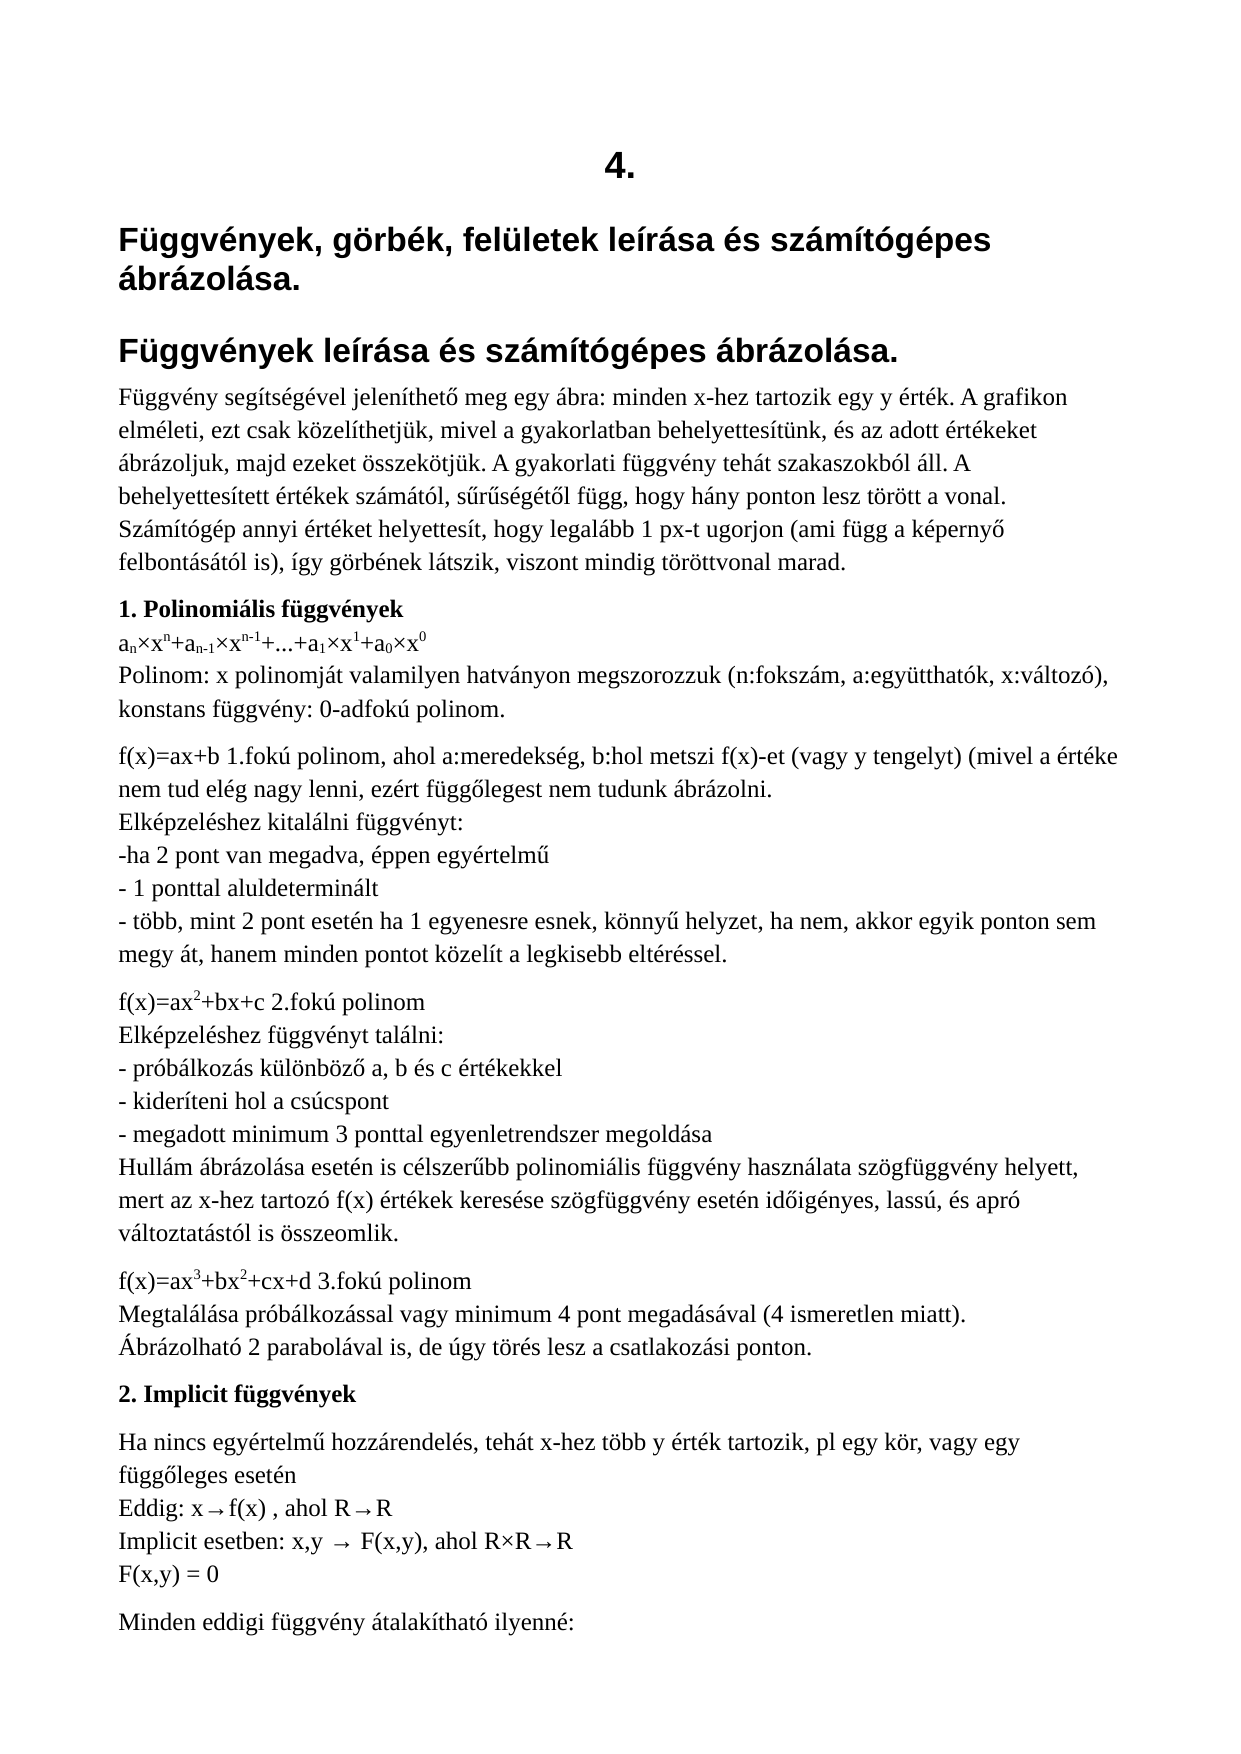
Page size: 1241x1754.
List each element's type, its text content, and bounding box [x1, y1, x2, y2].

text Ha nincs egyértelmű hozzárendelés, tehát x-hez több y érték tartozik, pl egy kör, vagy egy függőleges esetén Eddig: x→f(x) , ahol R→R Implicit esetben: x,y → F(x,y), ahol R×R→R F(x,y) = 0 [118, 1427, 1122, 1588]
text 2. Implicit függvények [118, 1379, 1122, 1408]
text f(x)=ax+b 1.fokú polinom, ahol a:meredekség, b:hol metszi f(x)-et (vagy y tengelyt) (mivel a értéke nem tud elég nagy lenni, ezért függőlegest nem tudunk ábrázolni. Elképzeléshez kitalálni függvényt: -ha 2 pont van megadva, éppen egyértelmű - 1 ponttal aluldeterminált - több, mint 2 pont esetén ha 1 egyenesre esnek, könnyű helyzet, ha nem, akkor egyik ponton sem megy át, hanem minden pontot közelít a legkisebb eltéréssel. [118, 741, 1122, 968]
subtitle Függvények, görbék, felületek leírása és számítógépes ábrázolása. [118, 220, 1122, 297]
subtitle 4. [118, 143, 1122, 187]
text f(x)=ax2+bx+c 2.fokú polinom Elképzeléshez függvényt találni: - próbálkozás különböző a, b és c értékekkel - kideríteni hol a csúcspont - megadott minimum 3 ponttal egyenletrendszer megoldása Hullám ábrázolása esetén is célszerűbb polinomiális függvény használata szögfüggvény helyett, mert az x-hez tartozó f(x) értékek keresése szögfüggvény esetén időigényes, lassú, és apró változtatástól is összeomlik. [118, 987, 1122, 1247]
text f(x)=ax3+bx2+cx+d 3.fokú polinom Megtalálása próbálkozással vagy minimum 4 pont megadásával (4 ismeretlen miatt). Ábrázolható 2 parabolával is, de úgy törés lesz a csatlakozási ponton. [118, 1266, 1122, 1361]
text 1. Polinomiális függvények an×xn+an-1×xn-1+...+a1×x1+a0×x0 Polinom: x polinomját valamilyen hatványon megszorozzuk (n:fokszám, a:együtthatók, x:változó), konstans függvény: 0-adfokú polinom. [118, 594, 1122, 722]
text Minden eddigi függvény átalakítható ilyenné: [118, 1607, 1122, 1635]
text Függvény segítségével jeleníthető meg egy ábra: minden x-hez tartozik egy y érték. A grafikon elméleti, ezt csak közelíthetjük, mivel a gyakorlatban behelyettesítünk, és az adott értékeket ábrázoljuk, majd ezeket összekötjük. A gyakorlati függvény tehát szakaszokból áll. A behelyettesített értékek számától, sűrűségétől függ, hogy hány ponton lesz törött a vonal. Számítógép annyi értéket helyettesít, hogy legalább 1 px-t ugorjon (ami függ a képernyő felbontásától is), így görbének látszik, viszont mindig töröttvonal marad. [118, 382, 1122, 576]
subtitle Függvények leírása és számítógépes ábrázolása. [118, 331, 1122, 369]
